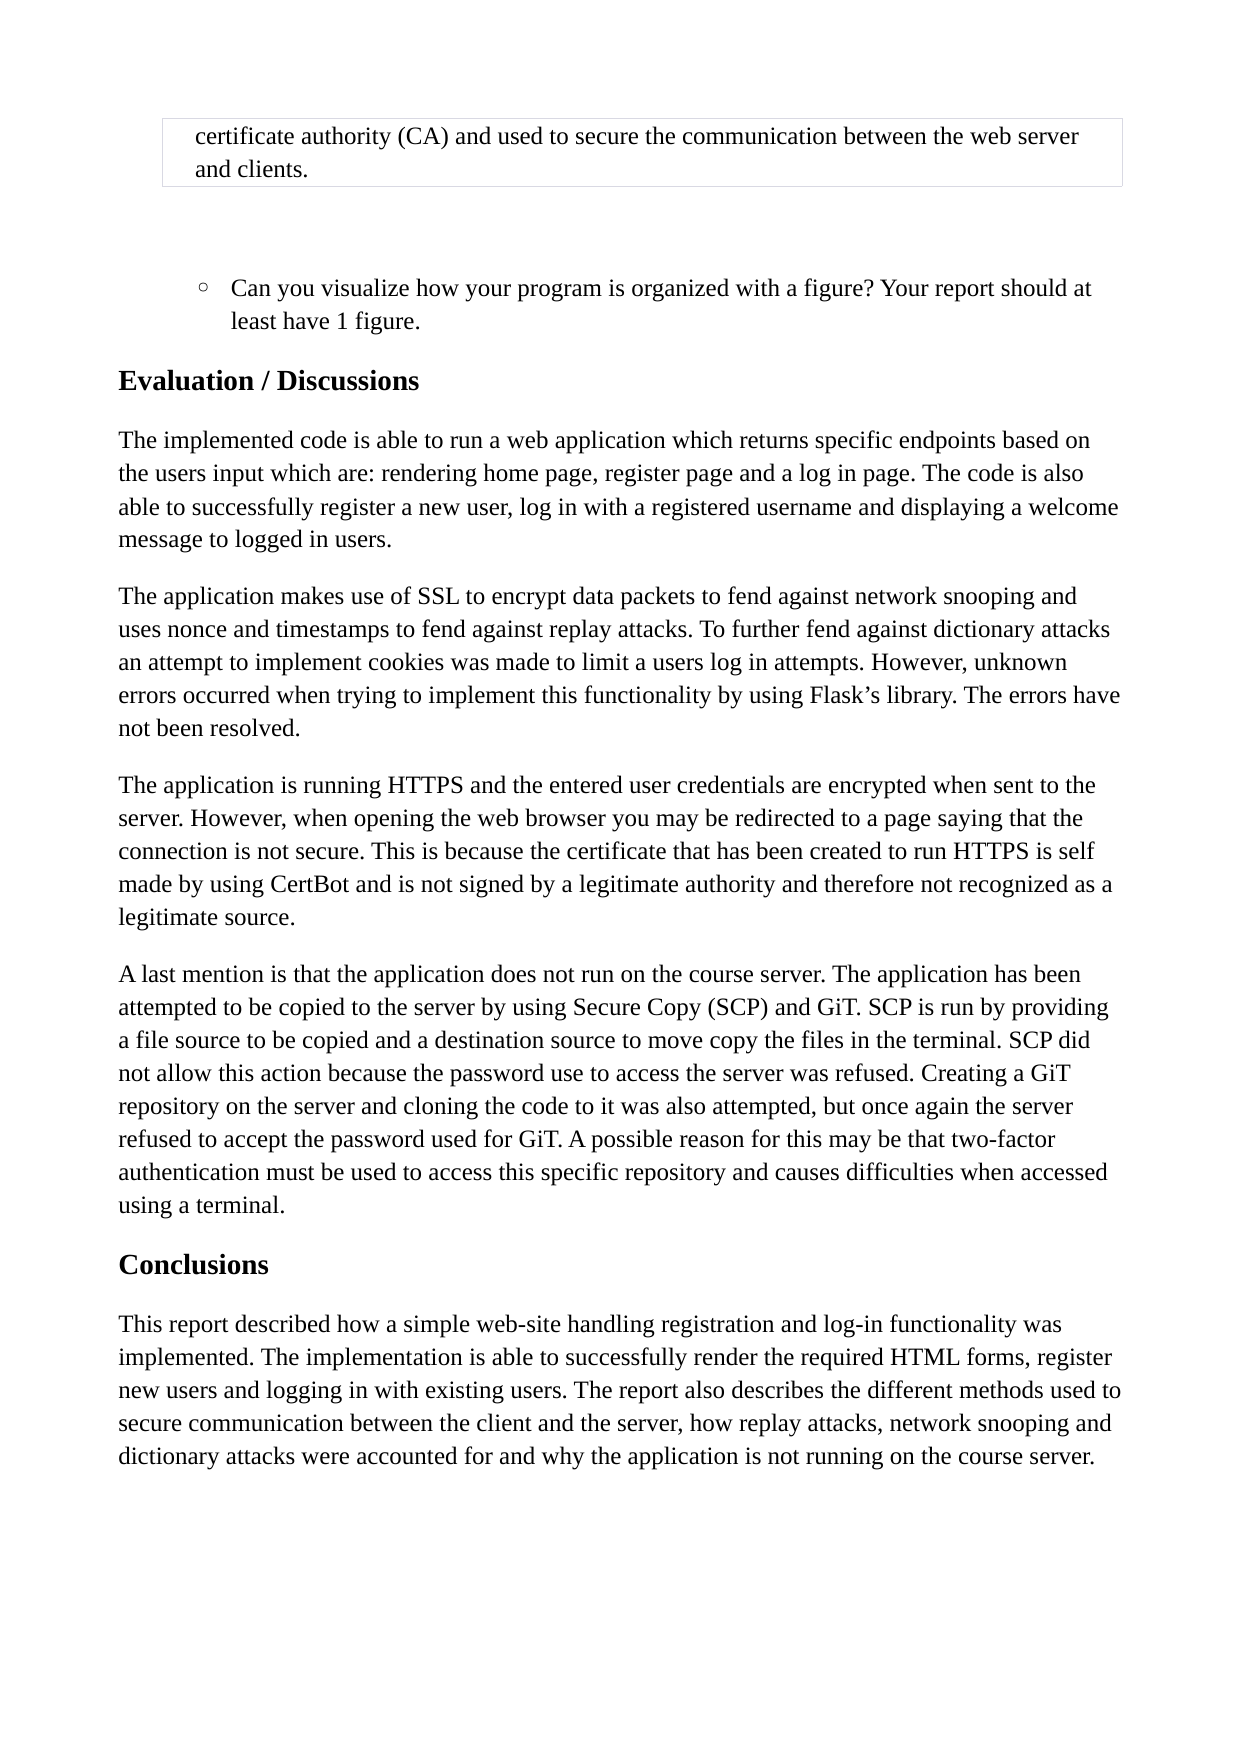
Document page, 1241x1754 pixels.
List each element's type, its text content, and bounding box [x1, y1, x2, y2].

text This report described how a simple web-site handling registration and log-in functionality was implemented. The implementation is able to successfully render the required HTML forms, register new users and logging in with existing users. The report also describes the different methods used to secure communication between the client and the server, how replay attacks, network snooping and dictionary attacks were accounted for and why the application is not running on the course server. [118, 1309, 1122, 1470]
text The implemented code is able to run a web application which returns specific endpoints based on the users input which are: rendering home page, register page and a log in page. The code is also able to successfully register a new user, log in with a registered username and displaying a welcome message to logged in users. [118, 426, 1122, 553]
text The application makes use of SSL to encrypt data packets to fend against network snooping and uses nonce and timestamps to fend against replay attacks. To further fend against dictionary attacks an attempt to implement cookies was made to limit a users log in attempts. However, unknown errors occurred when trying to implement this functionality by using Flask’s library. The errors have not been resolved. [118, 581, 1122, 742]
text Conclusions [118, 1247, 1122, 1281]
text A last mention is that the application does not run on the course server. The application has been attempted to be copied to the server by using Secure Copy (SCP) and GiT. SCP is run by providing a file source to be copied and a destination source to move copy the files in the terminal. SCP did not allow this action because the password use to access the server was refused. Creating a GiT repository on the server and cloning the code to it was also attempted, but once again the server refused to accept the password used for GiT. A possible reason for this may be that two-factor authentication must be used to access this specific repository and causes difficulties when accessed using a terminal. [118, 959, 1122, 1219]
list certificate authority (CA) and used to secure the communication between the web server and clients. [163, 119, 1122, 186]
list Can you visualize how your program is organized with a figure? Your report should at least have 1 figure. [193, 273, 1122, 335]
text The application is running HTTPS and the entered user credentials are encrypted when sent to the server. However, when opening the web browser you may be redirected to a page saying that the connection is not secure. This is because the certificate that has been created to run HTTPS is self made by using CertBot and is not signed by a legitimate authority and therefore not recognized as a legitimate source. [118, 770, 1122, 931]
text Evaluation / Discussions [118, 363, 1122, 397]
